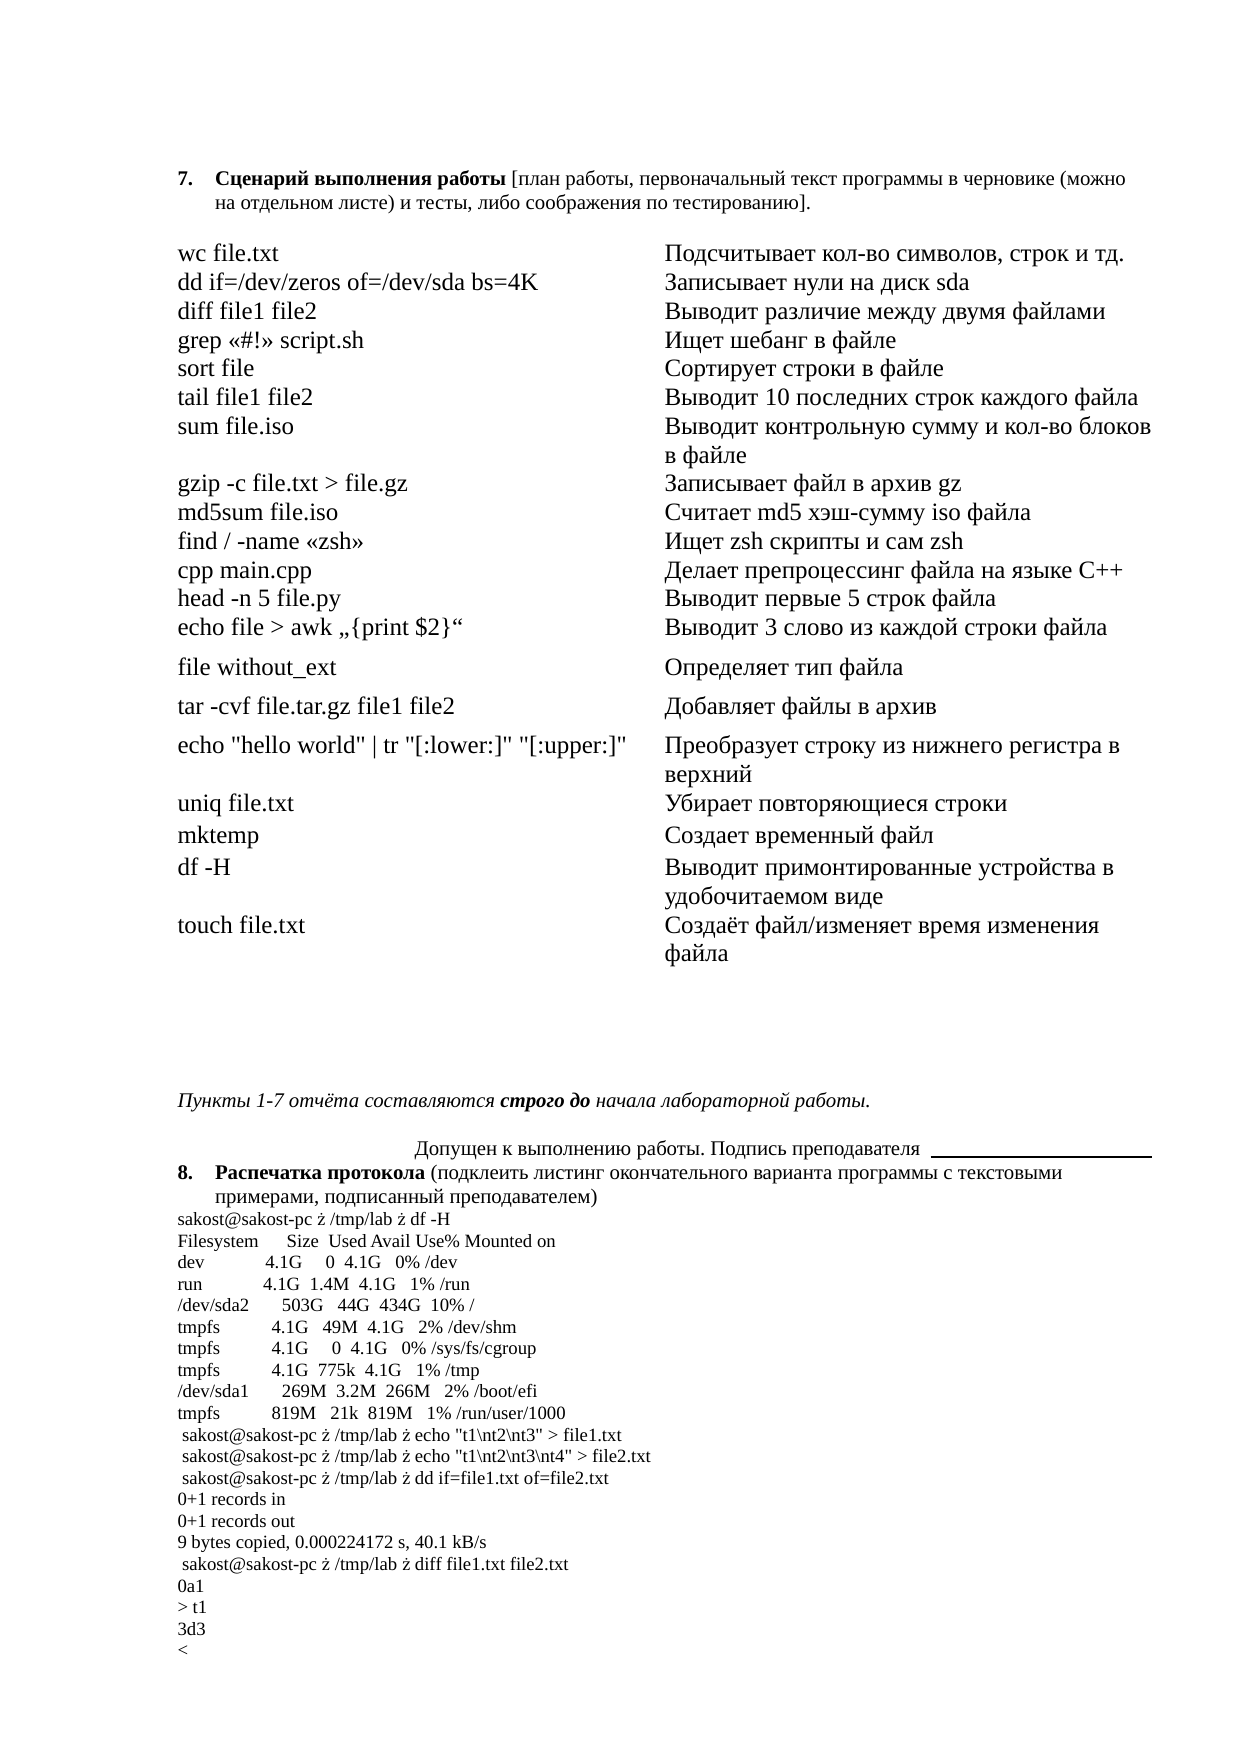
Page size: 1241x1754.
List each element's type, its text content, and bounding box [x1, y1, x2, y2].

text > t1 [177, 1596, 1152, 1618]
text < [177, 1639, 1152, 1661]
table_cell touch file.txt [177, 910, 664, 967]
text sakost@sakost-pc  /tmp/lab  dd if=file1.txt of=file2.txt [177, 1467, 1152, 1488]
table_cell Выводит 10 последних строк каждого файла [664, 382, 1152, 411]
table_cell Создает временный файл [664, 820, 1152, 852]
table_cell sort file [177, 354, 664, 382]
table_cell Сортирует строки в файле [664, 354, 1152, 382]
table_cell Выводит примонтированные устройства в удобочитаемом виде [664, 852, 1152, 910]
text 0a1 [177, 1574, 1152, 1596]
table_cell Делает препроцессинг файла на языке C++ [664, 555, 1152, 583]
table_cell Выводит контрольную сумму и кол-во блоков в файле [664, 411, 1152, 468]
text 9 bytes copied, 0.000224172 s, 40.1 kB/s [177, 1531, 1152, 1553]
table_cell head -n 5 file.py [177, 584, 664, 612]
table_cell echo "hello world" | tr "[:lower:]" "[:upper:]" [177, 731, 664, 788]
table_cell Ищет шебанг в файле [664, 325, 1152, 353]
text /dev/sda1 269M 3.2M 266M 2% /boot/efi [177, 1380, 1152, 1402]
table_cell Выводит различие между двумя файлами [664, 296, 1152, 325]
table_header Подсчитывает кол-во символов, строк и тд. [664, 239, 1152, 267]
table_cell grep «#!» script.sh [177, 325, 664, 353]
table_cell Преобразует строку из нижнего регистра в верхний [664, 731, 1152, 788]
text 3d3 [177, 1618, 1152, 1639]
table_cell Записывает нули на диск sda [664, 267, 1152, 296]
table_cell Записывает файл в архив gz [664, 469, 1152, 497]
table_cell file without_ext [177, 652, 664, 691]
text Пункты 1-7 отчёта составляются строго до начала лабораторной работы. [177, 1088, 1152, 1112]
table_cell find / -name «zsh» [177, 526, 664, 555]
table_cell Ищет zsh скрипты и сам zsh [664, 526, 1152, 555]
table_cell tail file1 file2 [177, 382, 664, 411]
text run 4.1G 1.4M 4.1G 1% /run [177, 1273, 1152, 1294]
text tmpfs 4.1G 775k 4.1G 1% /tmp [177, 1359, 1152, 1380]
table_cell mktemp [177, 820, 664, 852]
text tmpfs 819M 21k 819M 1% /run/user/1000 [177, 1402, 1152, 1423]
table_cell Убирает повторяющиеся строки [664, 788, 1152, 820]
text Filesystem Size Used Avail Use% Mounted on [177, 1229, 1152, 1251]
text Допущен к выполнению работы. Подпись преподавателя [177, 1136, 1152, 1160]
text 0+1 records in [177, 1488, 1152, 1510]
table_cell sum file.iso [177, 411, 664, 468]
table_cell md5sum file.iso [177, 497, 664, 526]
table_cell Создаёт файл/изменяет время изменения файла [664, 910, 1152, 967]
text tmpfs 4.1G 49M 4.1G 2% /dev/shm [177, 1316, 1152, 1337]
table_cell uniq file.txt [177, 788, 664, 820]
table_cell Определяет тип файла [664, 652, 1152, 691]
list Сценарий выполнения работы [план работы, первоначальный текст программы в черновике (можно на отдельном листе) и тесты, либо соображения по тестированию]. [177, 166, 1152, 214]
table_cell df -H [177, 852, 664, 910]
table_cell Считает md5 хэш-сумму iso файла [664, 497, 1152, 526]
text tmpfs 4.1G 0 4.1G 0% /sys/fs/cgroup [177, 1337, 1152, 1359]
table_cell Выводит 3 слово из каждой строки файла [664, 612, 1152, 652]
text dev 4.1G 0 4.1G 0% /dev [177, 1251, 1152, 1273]
table_cell cpp main.cpp [177, 555, 664, 583]
table_header wc file.txt [177, 239, 664, 267]
text sakost@sakost-pc  /tmp/lab  diff file1.txt file2.txt [177, 1553, 1152, 1574]
text sakost@sakost-pc  /tmp/lab  echo "t1\nt2\nt3\nt4" > file2.txt [177, 1445, 1152, 1467]
table_cell dd if=/dev/zeros of=/dev/sda bs=4K [177, 267, 664, 296]
table_cell gzip -c file.txt > file.gz [177, 469, 664, 497]
text /dev/sda2 503G 44G 434G 10% / [177, 1294, 1152, 1316]
text sakost@sakost-pc  /tmp/lab  df -H [177, 1208, 1152, 1229]
table_cell diff file1 file2 [177, 296, 664, 325]
list Распечатка протокола (подклеить листинг окончательного варианта программы с текстовыми примерами, подписанный преподавателем) [177, 1160, 1152, 1208]
table_cell echo file > awk „{print $2}“ [177, 612, 664, 652]
table_cell Выводит первые 5 строк файла [664, 584, 1152, 612]
table_cell tar -cvf file.tar.gz file1 file2 [177, 691, 664, 731]
table_cell Добавляет файлы в архив [664, 691, 1152, 731]
text sakost@sakost-pc  /tmp/lab  echo "t1\nt2\nt3" > file1.txt [177, 1423, 1152, 1445]
text 0+1 records out [177, 1510, 1152, 1531]
